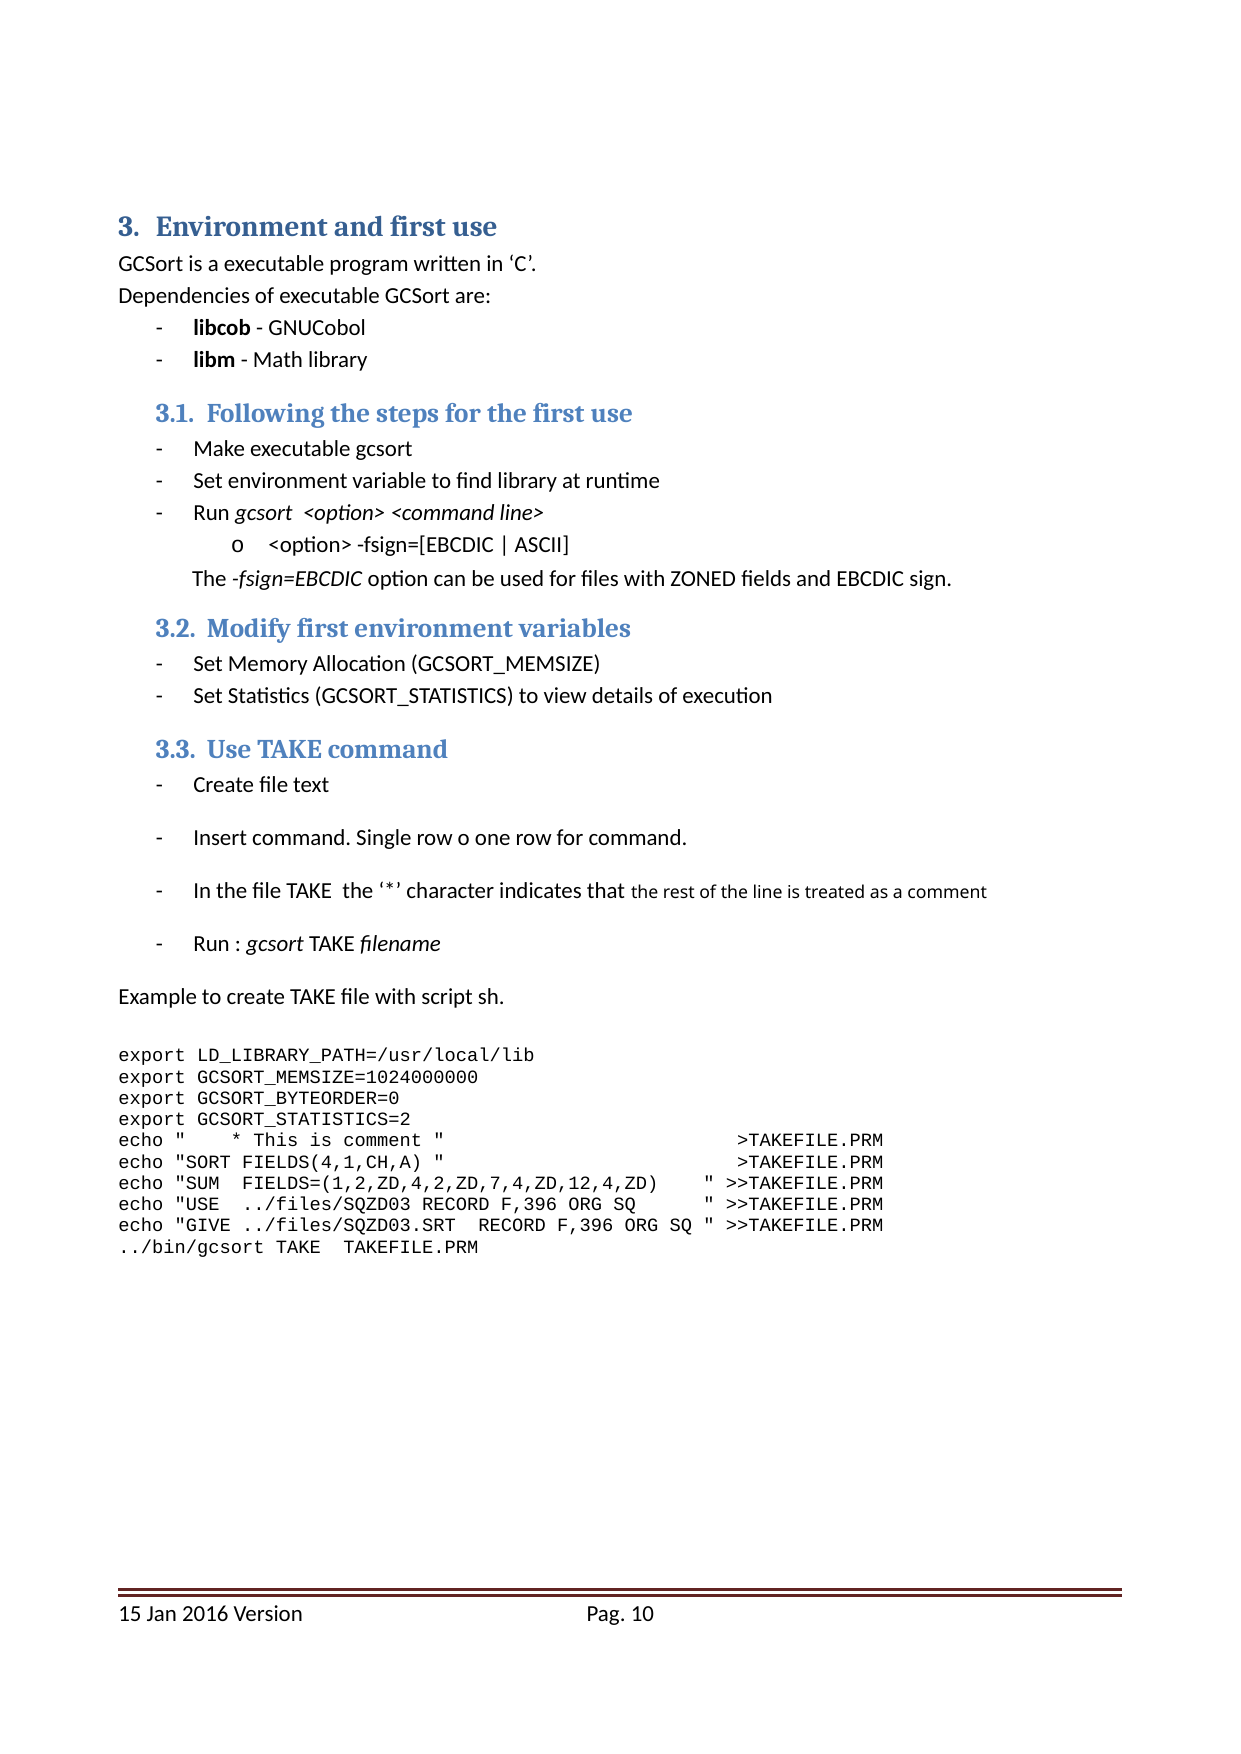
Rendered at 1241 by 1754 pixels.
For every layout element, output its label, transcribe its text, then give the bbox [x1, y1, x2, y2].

list Modify first environment variables [156, 613, 1122, 644]
list libcob - GNUCobol [156, 313, 1122, 341]
list In the file TAKE the ‘*’ character indicates that the rest of the line is treated as a comment [156, 876, 1122, 904]
text echo " * This is comment " >TAKEFILE.PRM [118, 1131, 1122, 1152]
text export GCSORT_STATISTICS=2 [118, 1110, 1122, 1131]
text The -fsign=EBCDIC option can be used for files with ZONED fields and EBCDIC sign. [192, 564, 1122, 592]
text export GCSORT_BYTEORDER=0 [118, 1089, 1122, 1110]
list Following the steps for the first use [156, 398, 1122, 429]
list Environment and first use [118, 210, 1122, 244]
text echo "SORT FIELDS(4,1,CH,A) " >TAKEFILE.PRM [118, 1152, 1122, 1174]
text Example to create TAKE file with script sh. [118, 982, 1122, 1010]
list Set Statistics (GCSORT_STATISTICS) to view details of execution [156, 681, 1122, 709]
list Set environment variable to find library at runtime [156, 466, 1122, 494]
text GCSort is a executable program written in ‘C’. [118, 249, 1122, 277]
list Run : gcsort TAKE filename [156, 929, 1122, 957]
list Set Memory Allocation (GCSORT_MEMSIZE) [156, 649, 1122, 677]
list Create file text [156, 770, 1122, 798]
list libm - Math library [156, 345, 1122, 373]
text Dependencies of executable GCSort are: [118, 281, 1122, 309]
list <option> -fsign=[EBCDIC | ASCII] [231, 531, 1122, 560]
text echo "GIVE ../files/SQZD03.SRT RECORD F,396 ORG SQ " >>TAKEFILE.PRM [118, 1216, 1122, 1237]
text ../bin/gcsort TAKE TAKEFILE.PRM [118, 1237, 1122, 1259]
list Run gcsort <option> <command line> [156, 498, 1122, 526]
list Make executable gcsort [156, 434, 1122, 462]
text echo "SUM FIELDS=(1,2,ZD,4,2,ZD,7,4,ZD,12,4,ZD) " >>TAKEFILE.PRM [118, 1174, 1122, 1195]
text echo "USE ../files/SQZD03 RECORD F,396 ORG SQ " >>TAKEFILE.PRM [118, 1195, 1122, 1216]
text export GCSORT_MEMSIZE=1024000000 [118, 1067, 1122, 1089]
text export LD_LIBRARY_PATH=/usr/local/lib [118, 1046, 1122, 1067]
list Insert command. Single row o one row for command. [156, 823, 1122, 851]
list Use TAKE command [156, 734, 1122, 765]
